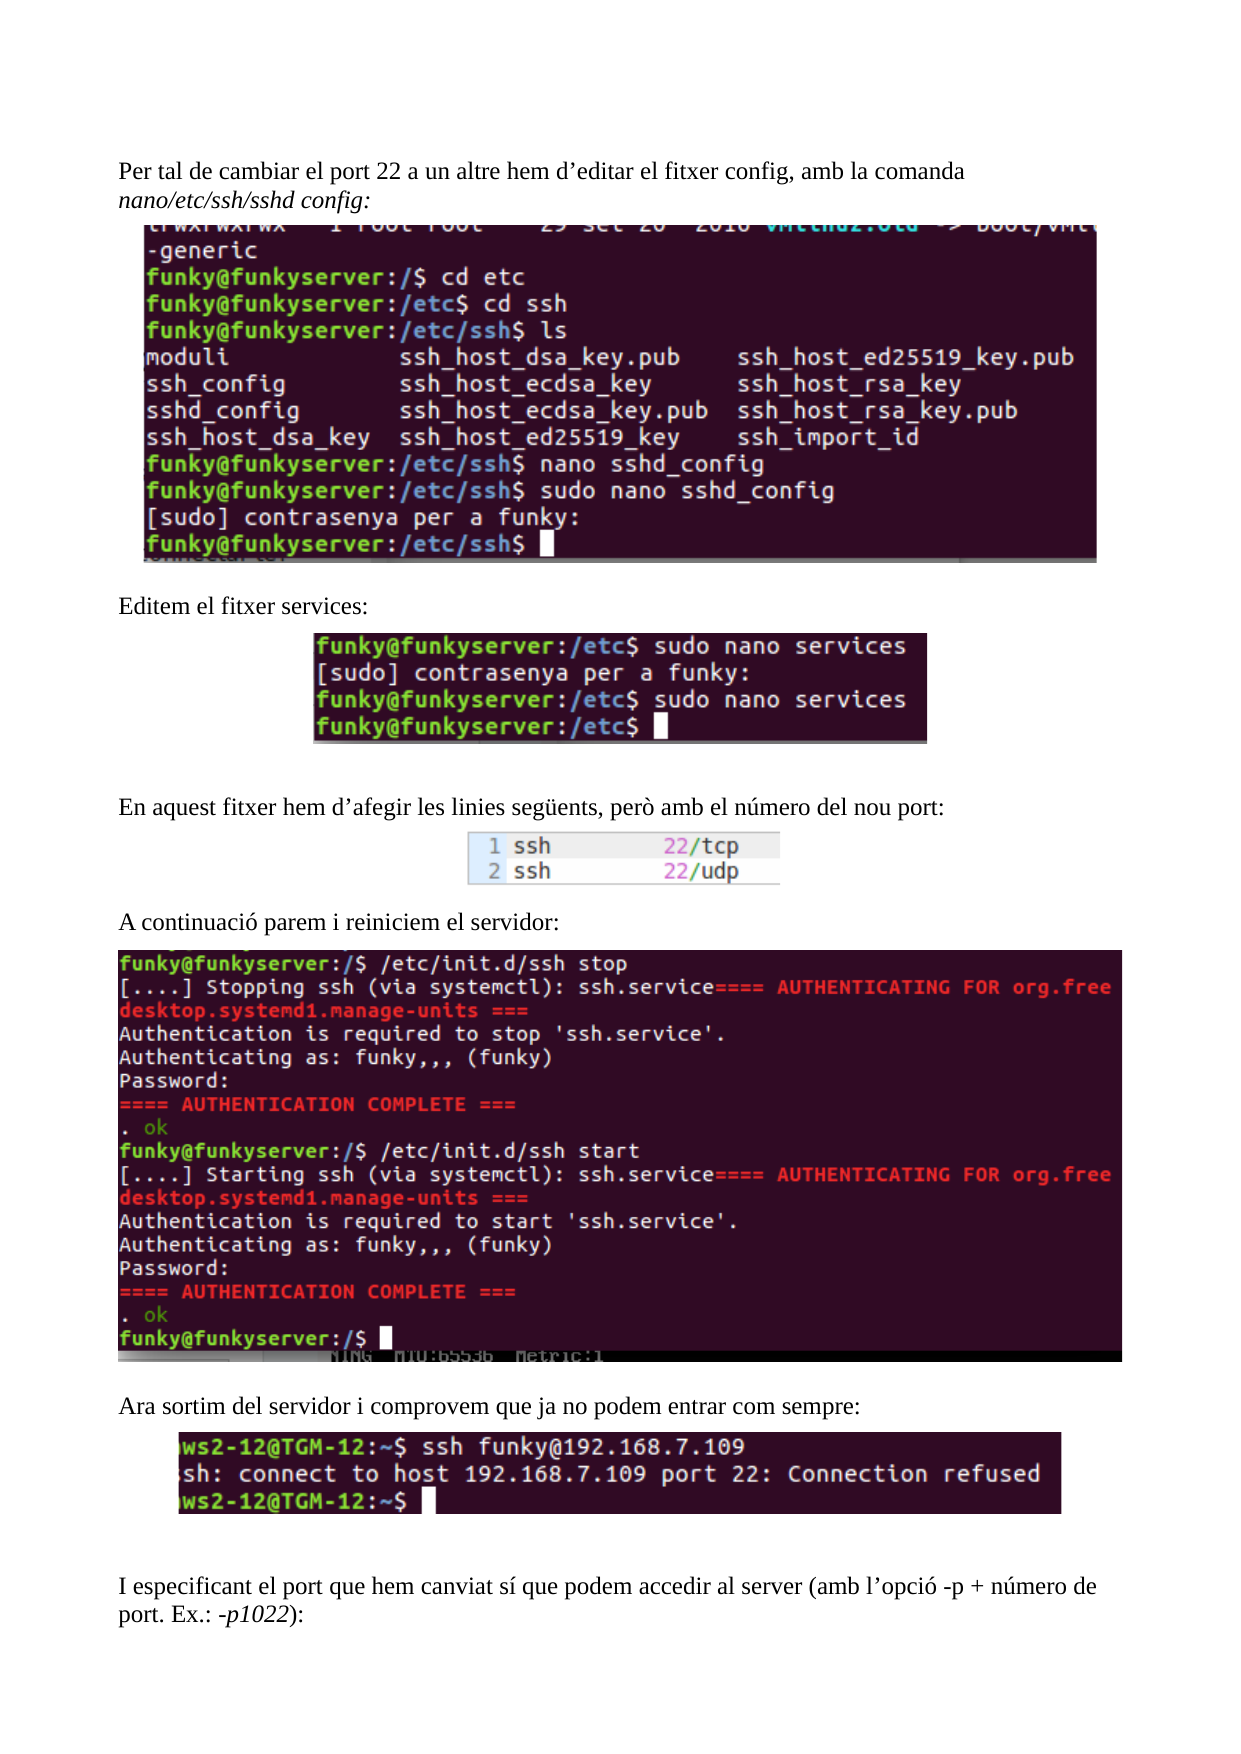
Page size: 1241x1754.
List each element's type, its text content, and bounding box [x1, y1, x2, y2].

text A continuació parem i reiniciem el servidor: [118, 907, 1122, 936]
text Ara sortim del servidor i comprovem que ja no podem entrar com sempre: [118, 1391, 1122, 1419]
text En aquest fitxer hem d’afegir les linies següents, però amb el número del nou port: [118, 792, 1122, 821]
picture [118, 950, 1123, 1362]
picture [313, 633, 928, 744]
picture [143, 225, 1097, 563]
picture [178, 1432, 1062, 1514]
text Per tal de cambiar el port 22 a un altre hem d’editar el fitxer config, amb la comanda nano/etc/ssh/sshd config: [118, 156, 1122, 214]
picture [460, 821, 781, 907]
text I especificant el port que hem canviat sí que podem accedir al server (amb l’opció -p + número de port. Ex.: -p1022): [118, 1571, 1122, 1628]
text Editem el fitxer services: [118, 591, 1122, 620]
